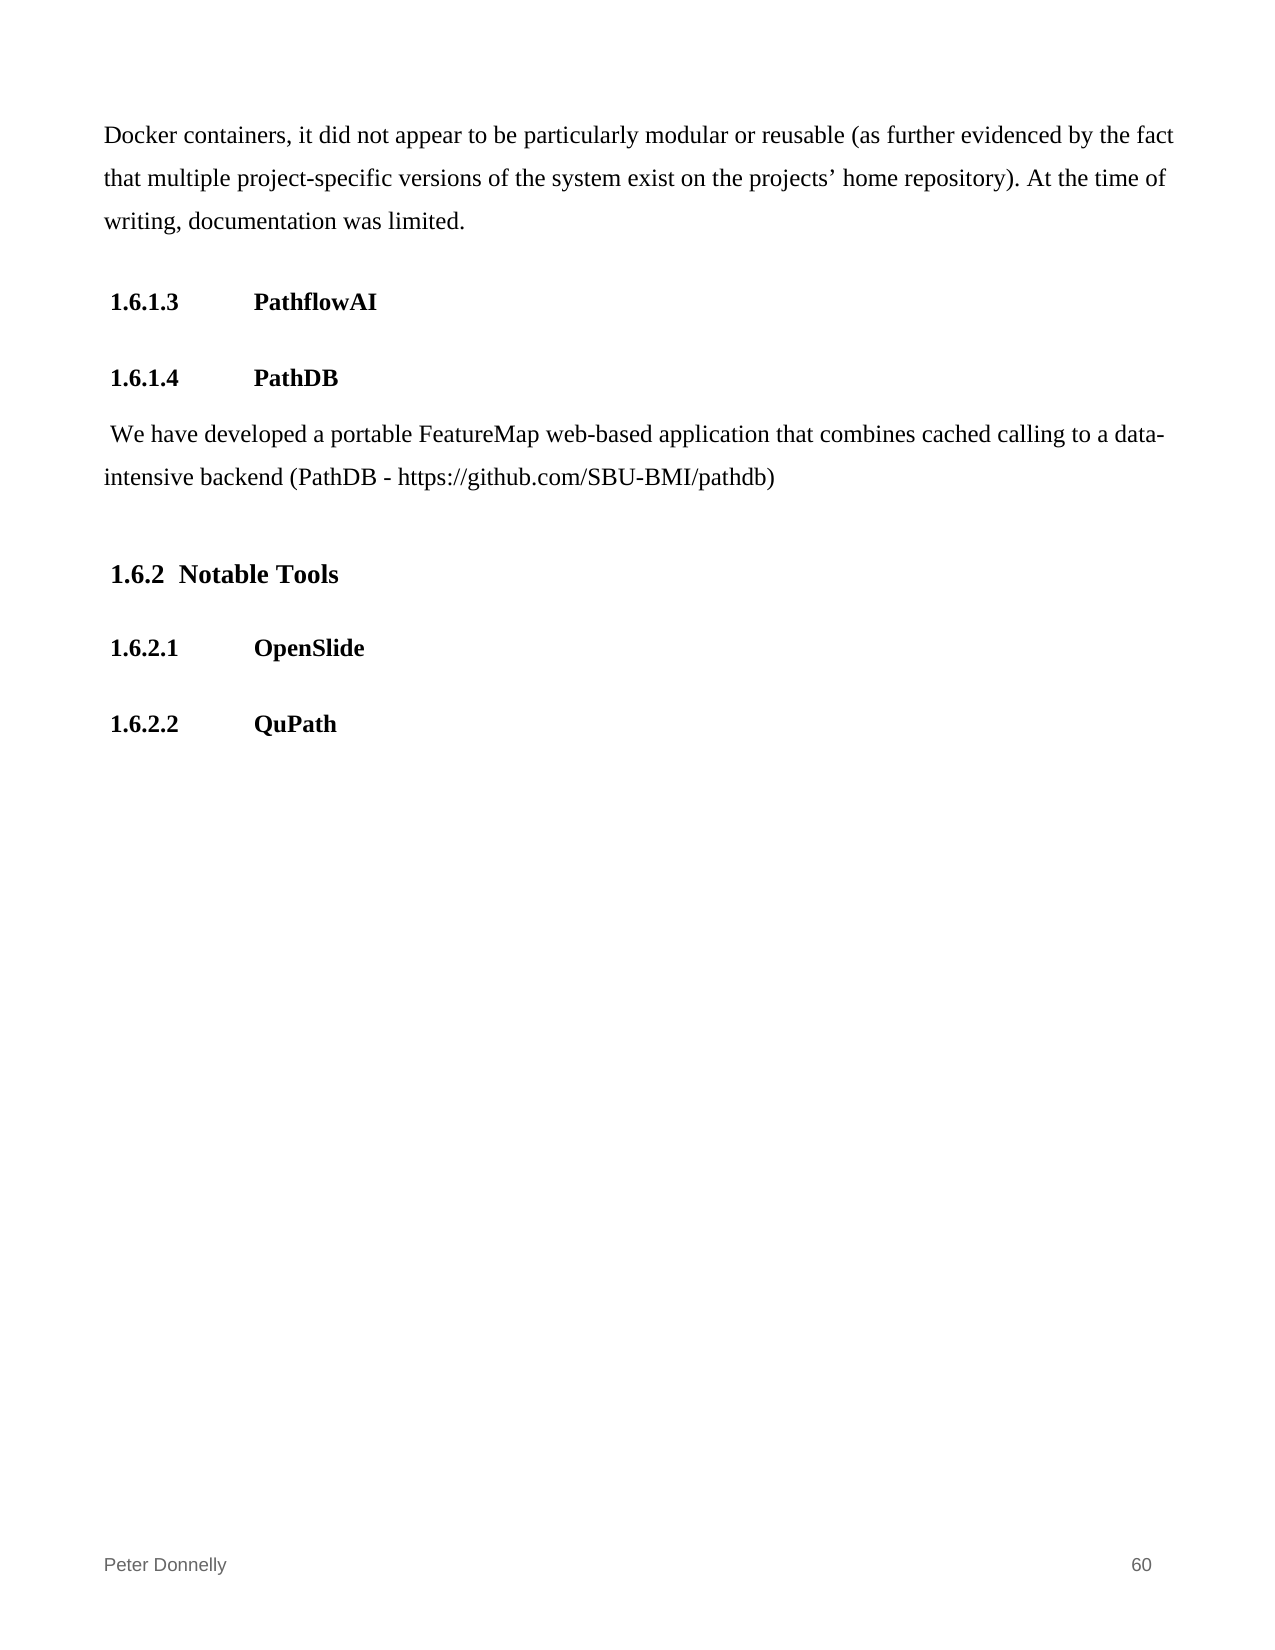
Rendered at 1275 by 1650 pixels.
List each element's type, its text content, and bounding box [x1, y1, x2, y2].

subtitle OpenSlide [103, 633, 1181, 662]
text We have developed a portable FeatureMap web-based application that combines cached calling to a data-intensive backend (PathDB - https://github.com/SBU-BMI/pathdb) [103, 419, 1181, 491]
text Docker containers, it did not appear to be particularly modular or reusable (as further evidenced by the fact that multiple project-specific versions of the system exist on the projects’ home repository). At the time of writing, documentation was limited. [103, 120, 1181, 235]
subtitle PathDB [103, 363, 1181, 392]
subtitle QuPath [103, 709, 1181, 738]
subtitle PathflowAI [103, 287, 1181, 316]
subtitle Notable Tools [103, 558, 1181, 589]
